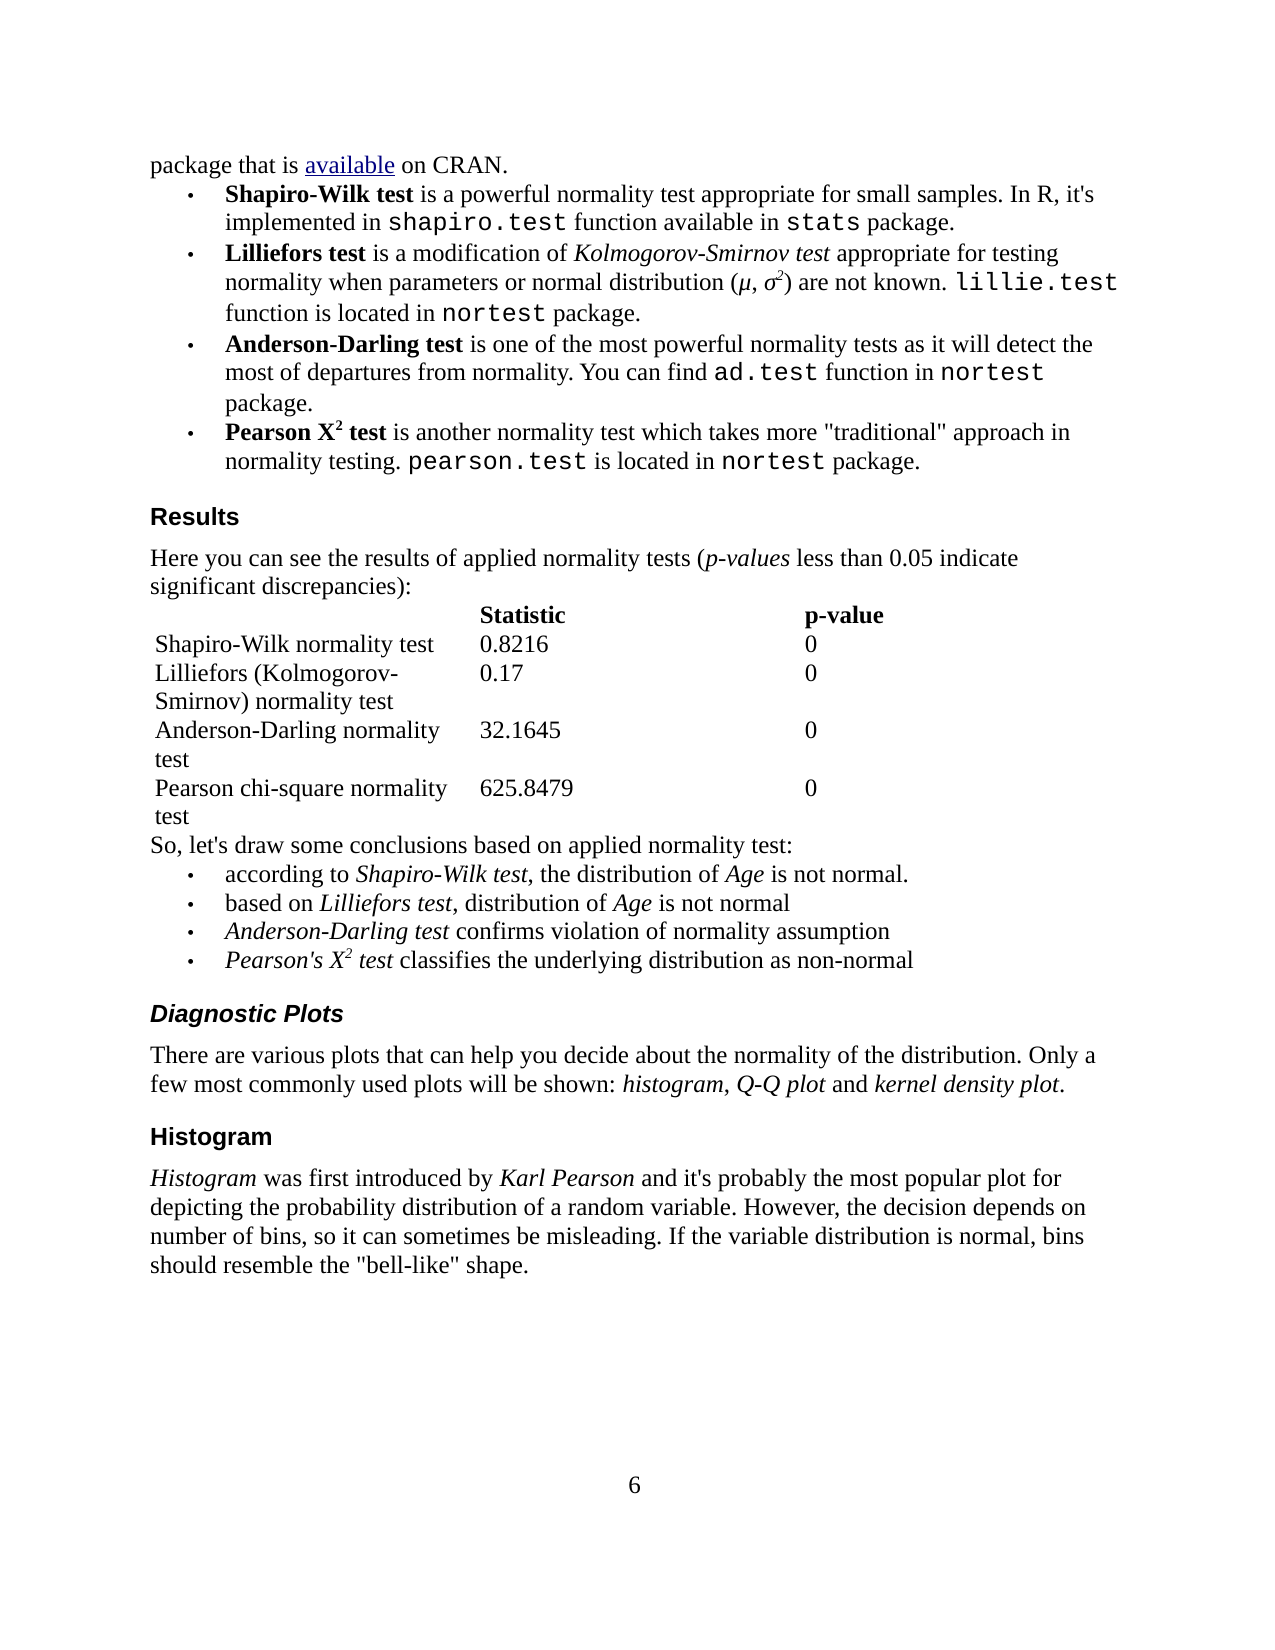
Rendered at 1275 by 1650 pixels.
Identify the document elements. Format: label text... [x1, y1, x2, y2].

table_cell 0.17 [475, 658, 800, 715]
table_cell 0 [800, 629, 1125, 658]
list Anderson-Darling test is one of the most powerful normality tests as it will detect the most of departures from normality. You can find ad.test function in nortest package. [187, 329, 1125, 417]
table_cell Shapiro-Wilk normality test [150, 629, 475, 658]
table_cell 32.1645 [475, 715, 800, 773]
text There are various plots that can help you decide about the normality of the distribution. Only a few most commonly used plots will be shown: histogram, Q-Q plot and kernel density plot. [150, 1040, 1125, 1097]
text package that is available on CRAN. [150, 150, 1125, 179]
table_cell 625.8479 [475, 773, 800, 830]
list Pearson Χ2 test is another normality test which takes more "traditional" approach in normality testing. pearson.test is located in nortest package. [187, 417, 1125, 477]
list Pearson's Χ2 test classifies the underlying distribution as non-normal [187, 945, 1125, 974]
subtitle Diagnostic Plots [150, 999, 1125, 1027]
table_cell Lilliefors (Kolmogorov-Smirnov) normality test [150, 658, 475, 715]
subtitle Histogram [150, 1122, 1125, 1151]
table_header [150, 600, 475, 629]
table_cell 0 [800, 715, 1125, 773]
subtitle Results [150, 502, 1125, 530]
table_header Statistic [475, 600, 800, 629]
list according to Shapiro-Wilk test, the distribution of Age is not normal. [187, 859, 1125, 888]
text So, let's draw some conclusions based on applied normality test: [150, 830, 1125, 859]
table_header p-value [800, 600, 1125, 629]
list Shapiro-Wilk test is a powerful normality test appropriate for small samples. In R, it's implemented in shapiro.test function available in stats package. [187, 179, 1125, 238]
table_cell 0.8216 [475, 629, 800, 658]
text Here you can see the results of applied normality tests (p-values less than 0.05 indicate significant discrepancies): [150, 543, 1125, 600]
table_cell Pearson chi-square normality test [150, 773, 475, 830]
table_cell 0 [800, 773, 1125, 830]
list based on Lilliefors test, distribution of Age is not normal [187, 888, 1125, 916]
list Anderson-Darling test confirms violation of normality assumption [187, 916, 1125, 945]
text Histogram was first introduced by Karl Pearson and it's probably the most popular plot for depicting the probability distribution of a random variable. However, the decision depends on number of bins, so it can sometimes be misleading. If the variable distribution is normal, bins should resemble the "bell-like" shape. [150, 1163, 1125, 1278]
table_cell Anderson-Darling normality test [150, 715, 475, 773]
list Lilliefors test is a modification of Kolmogorov-Smirnov test appropriate for testing normality when parameters or normal distribution (μ, σ2) are not known. lillie.test function is located in nortest package. [187, 238, 1125, 329]
table_cell 0 [800, 658, 1125, 715]
